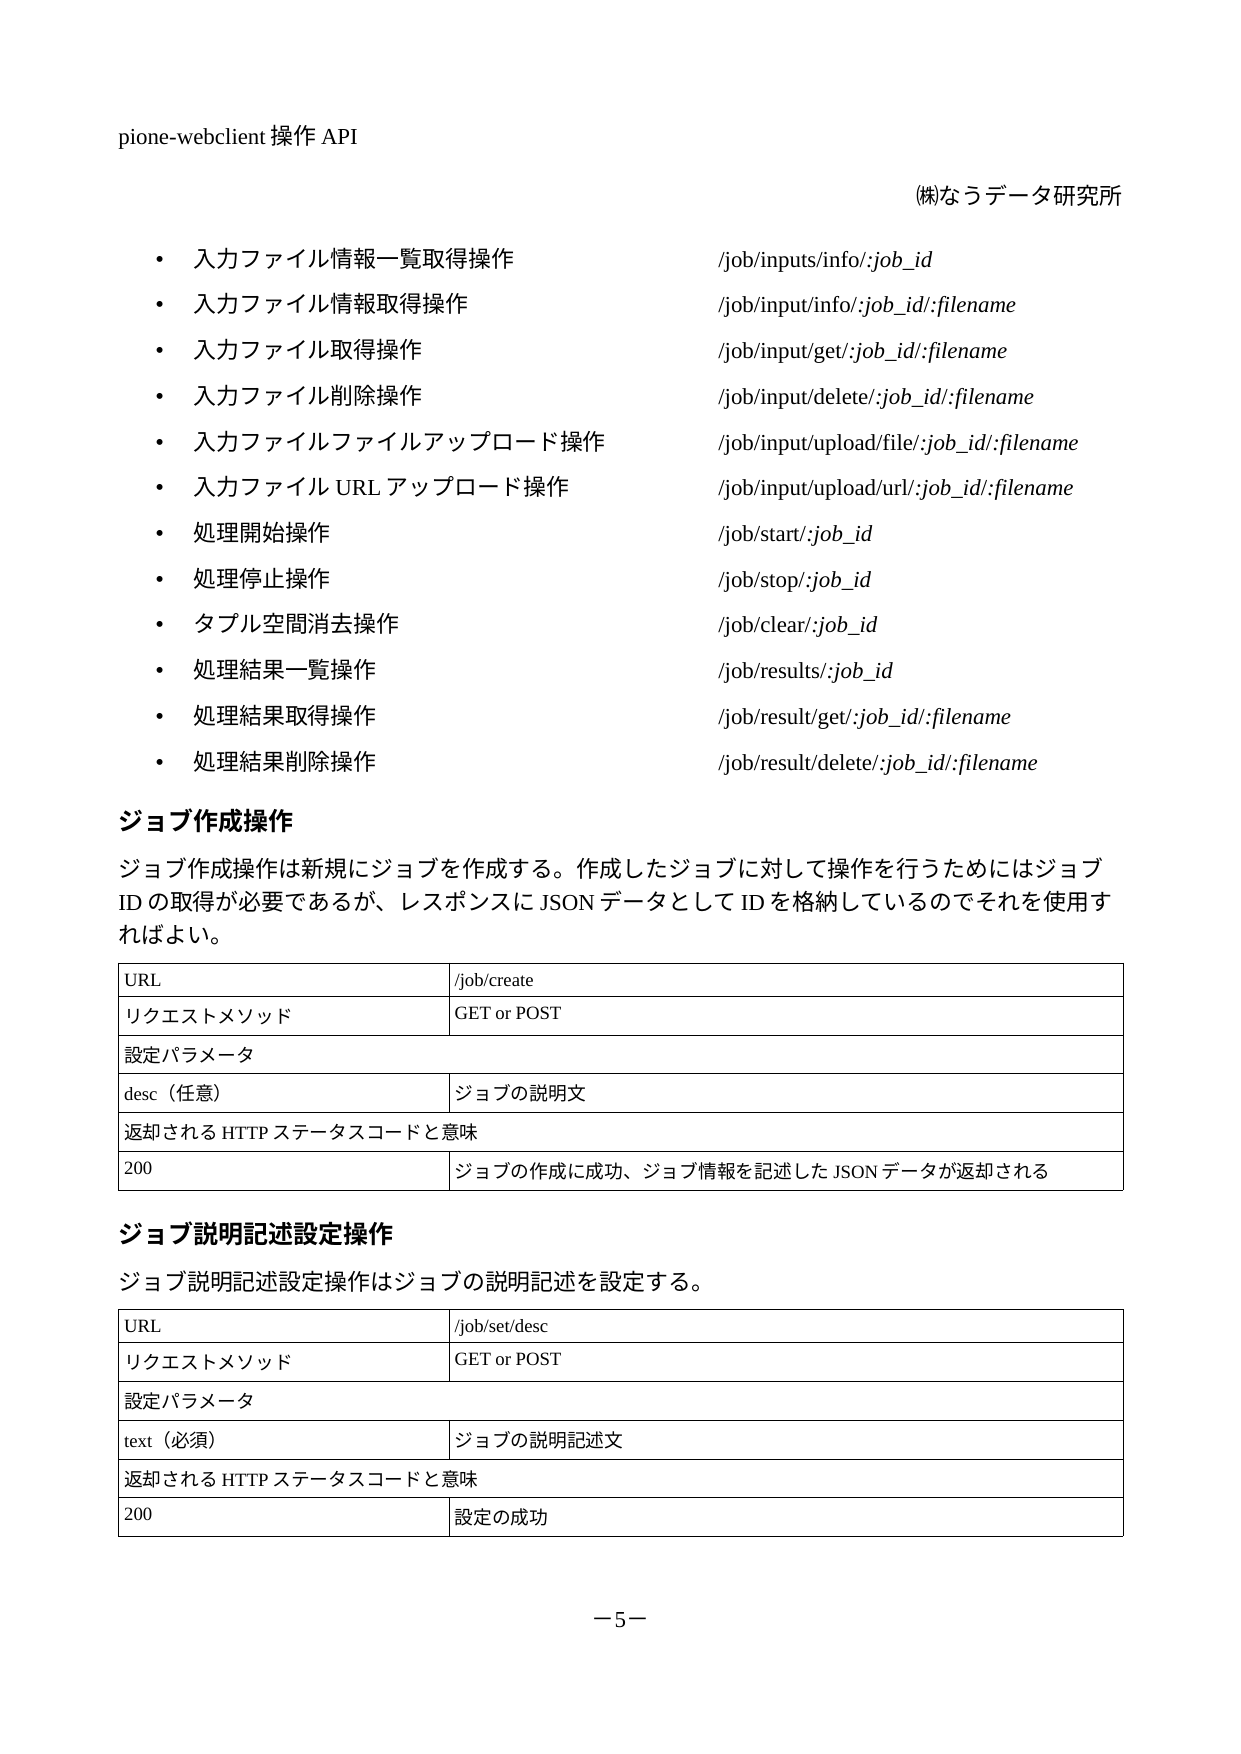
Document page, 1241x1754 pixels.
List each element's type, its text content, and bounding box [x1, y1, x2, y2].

table_cell ジョブの説明記述文 [450, 1421, 1123, 1458]
list 処理結果削除操作 /job/result/delete/:job_id/:filename [156, 743, 1122, 777]
table_cell 返却されるHTTPステータスコードと意味 [119, 1113, 1123, 1151]
table_cell desc（任意） [119, 1074, 449, 1112]
list 入力ファイルURLアップロード操作 /job/input/upload/url/:job_id/:filename [156, 469, 1122, 502]
subtitle ジョブ説明記述設定操作 [118, 1214, 1122, 1251]
subtitle ジョブ作成操作 [118, 802, 1122, 838]
table_cell 返却されるHTTPステータスコードと意味 [119, 1460, 1123, 1497]
list 処理結果取得操作 /job/result/get/:job_id/:filename [156, 698, 1122, 731]
table_cell 設定パラメータ [119, 1382, 1123, 1420]
list 入力ファイル情報取得操作 /job/input/info/:job_id/:filename [156, 286, 1122, 319]
table_cell リクエストメソッド [119, 1343, 449, 1381]
table_cell ジョブの説明文 [450, 1074, 1123, 1112]
table_cell GET or POST [450, 1343, 1123, 1381]
table_cell 設定パラメータ [119, 1036, 1123, 1073]
table_cell 設定の成功 [450, 1498, 1123, 1536]
list 処理開始操作 /job/start/:job_id [156, 515, 1122, 548]
table_cell text（必須） [119, 1421, 449, 1458]
text ジョブ説明記述設定操作はジョブの説明記述を設定する。 [118, 1263, 1122, 1297]
list 処理結果一覧操作 /job/results/:job_id [156, 652, 1122, 685]
table_cell リクエストメソッド [119, 997, 449, 1034]
table_cell 200 [119, 1498, 449, 1536]
table_header /job/set/desc [450, 1310, 1123, 1342]
list 入力ファイル情報一覧取得操作 /job/inputs/info/:job_id [156, 240, 1122, 274]
list タプル空間消去操作 /job/clear/:job_id [156, 606, 1122, 639]
table_header URL [119, 1310, 449, 1342]
table_cell GET or POST [450, 997, 1123, 1034]
list 処理停止操作 /job/stop/:job_id [156, 561, 1122, 594]
table_cell 200 [119, 1152, 449, 1189]
list 入力ファイル削除操作 /job/input/delete/:job_id/:filename [156, 378, 1122, 411]
table_header URL [119, 964, 449, 996]
table_cell ジョブの作成に成功、ジョブ情報を記述したJSONデータが返却される [450, 1152, 1123, 1189]
list 入力ファイルファイルアップロード操作 /job/input/upload/file/:job_id/:filename [156, 423, 1122, 457]
list 入力ファイル取得操作 /job/input/get/:job_id/:filename [156, 332, 1122, 365]
text ジョブ作成操作は新規にジョブを作成する。作成したジョブに対して操作を行うためにはジョブIDの取得が必要であるが、レスポンスにJSONデータとしてIDを格納しているのでそれを使用すればよい。 [118, 850, 1122, 950]
table_header /job/create [450, 964, 1123, 996]
